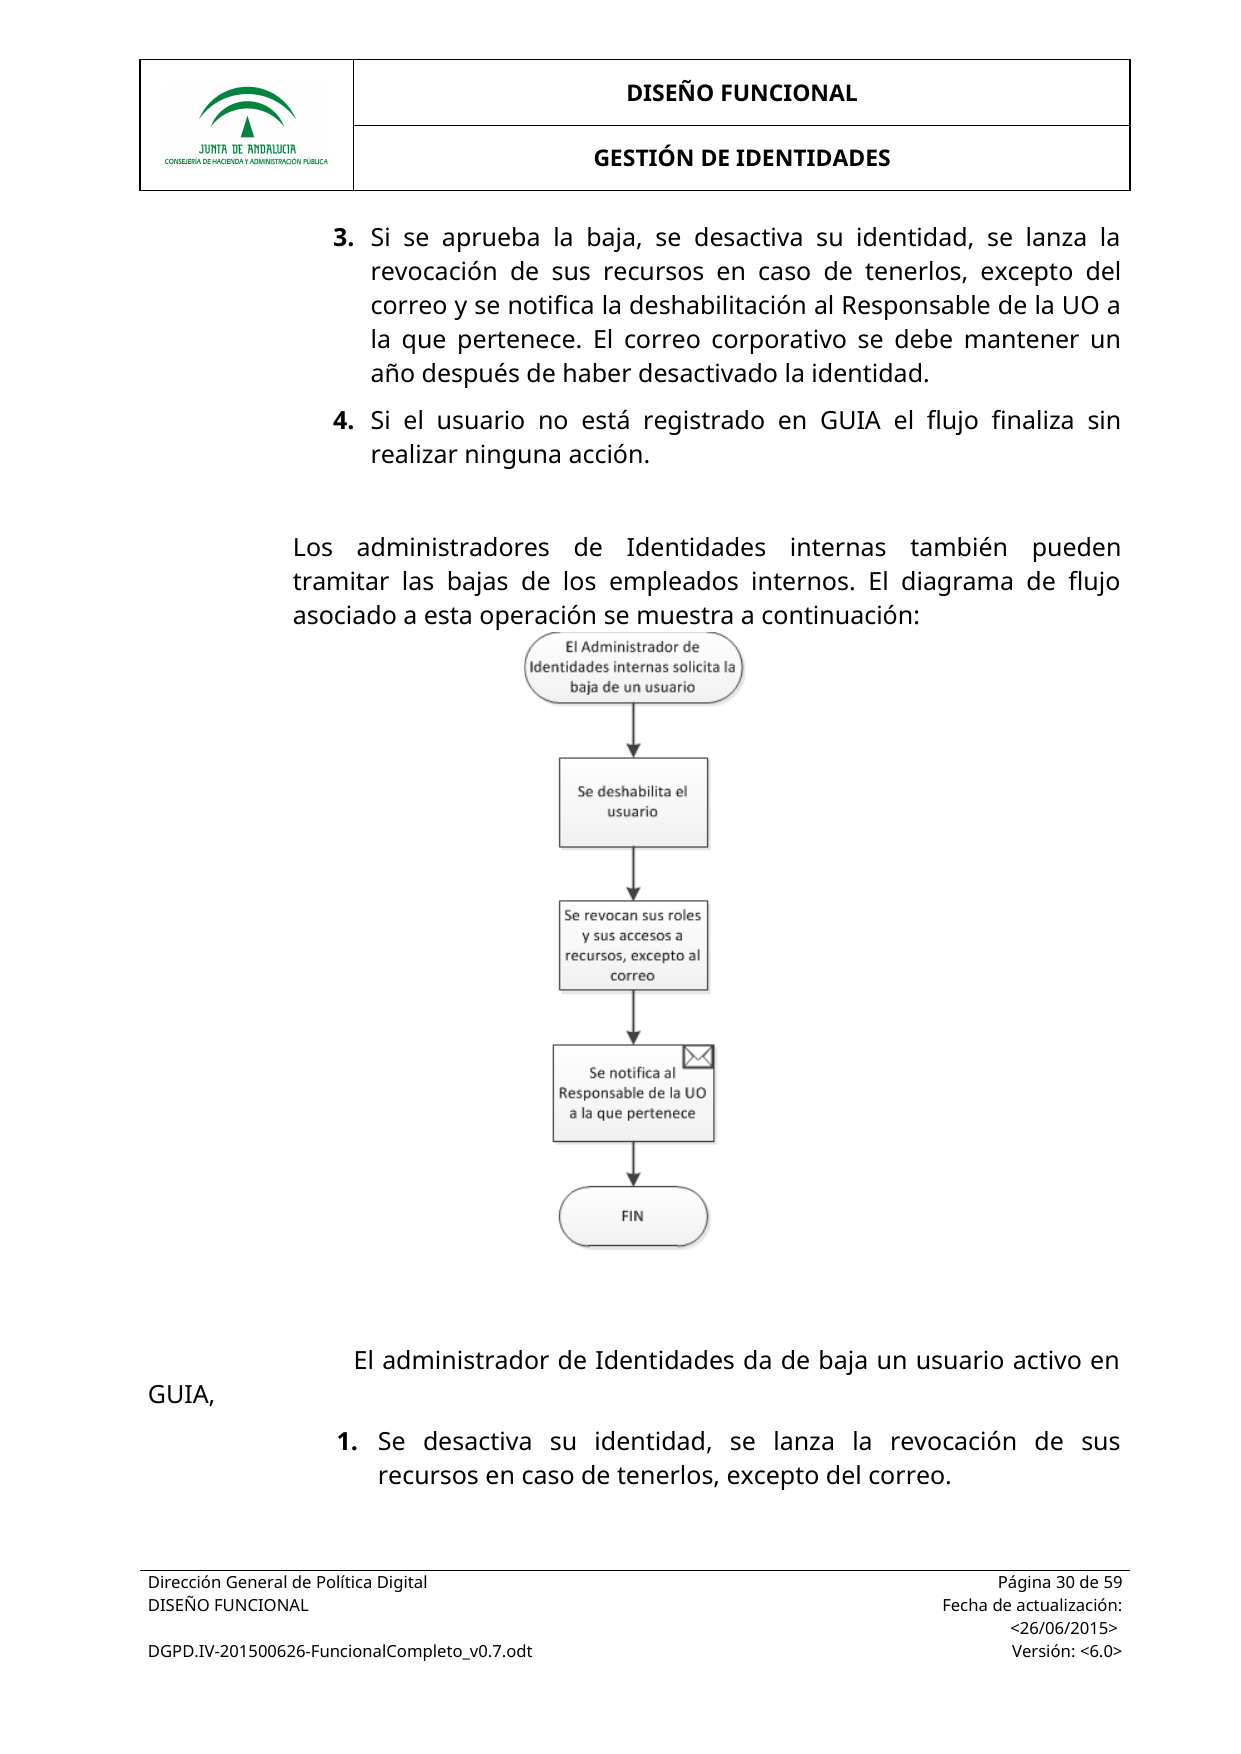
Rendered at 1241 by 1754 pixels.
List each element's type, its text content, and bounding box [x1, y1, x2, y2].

list Si se aprueba la baja, se desactiva su identidad, se lanza la revocación de sus recursos en caso de tenerlos, excepto del correo y se notifica la deshabilitación al Responsable de la UO a la que pertenece. El correo corporativo se debe mantener un año después de haber desactivado la identidad. [333, 220, 1122, 390]
picture [164, 85, 330, 165]
list Los administradores de Identidades internas también pueden tramitar las bajas de los empleados internos. El diagrama de flujo asociado a esta operación se muestra a continuación: [291, 530, 1122, 632]
list El administrador de Identidades da de baja un usuario activo en GUIA, [148, 1343, 1122, 1411]
list Se desactiva su identidad, se lanza la revocación de sus recursos en caso de tenerlos, excepto del correo. [336, 1423, 1122, 1491]
list Si el usuario no está registrado en GUIA el flujo finaliza sin realizar ninguna acción. [333, 403, 1122, 471]
picture [524, 632, 746, 1250]
